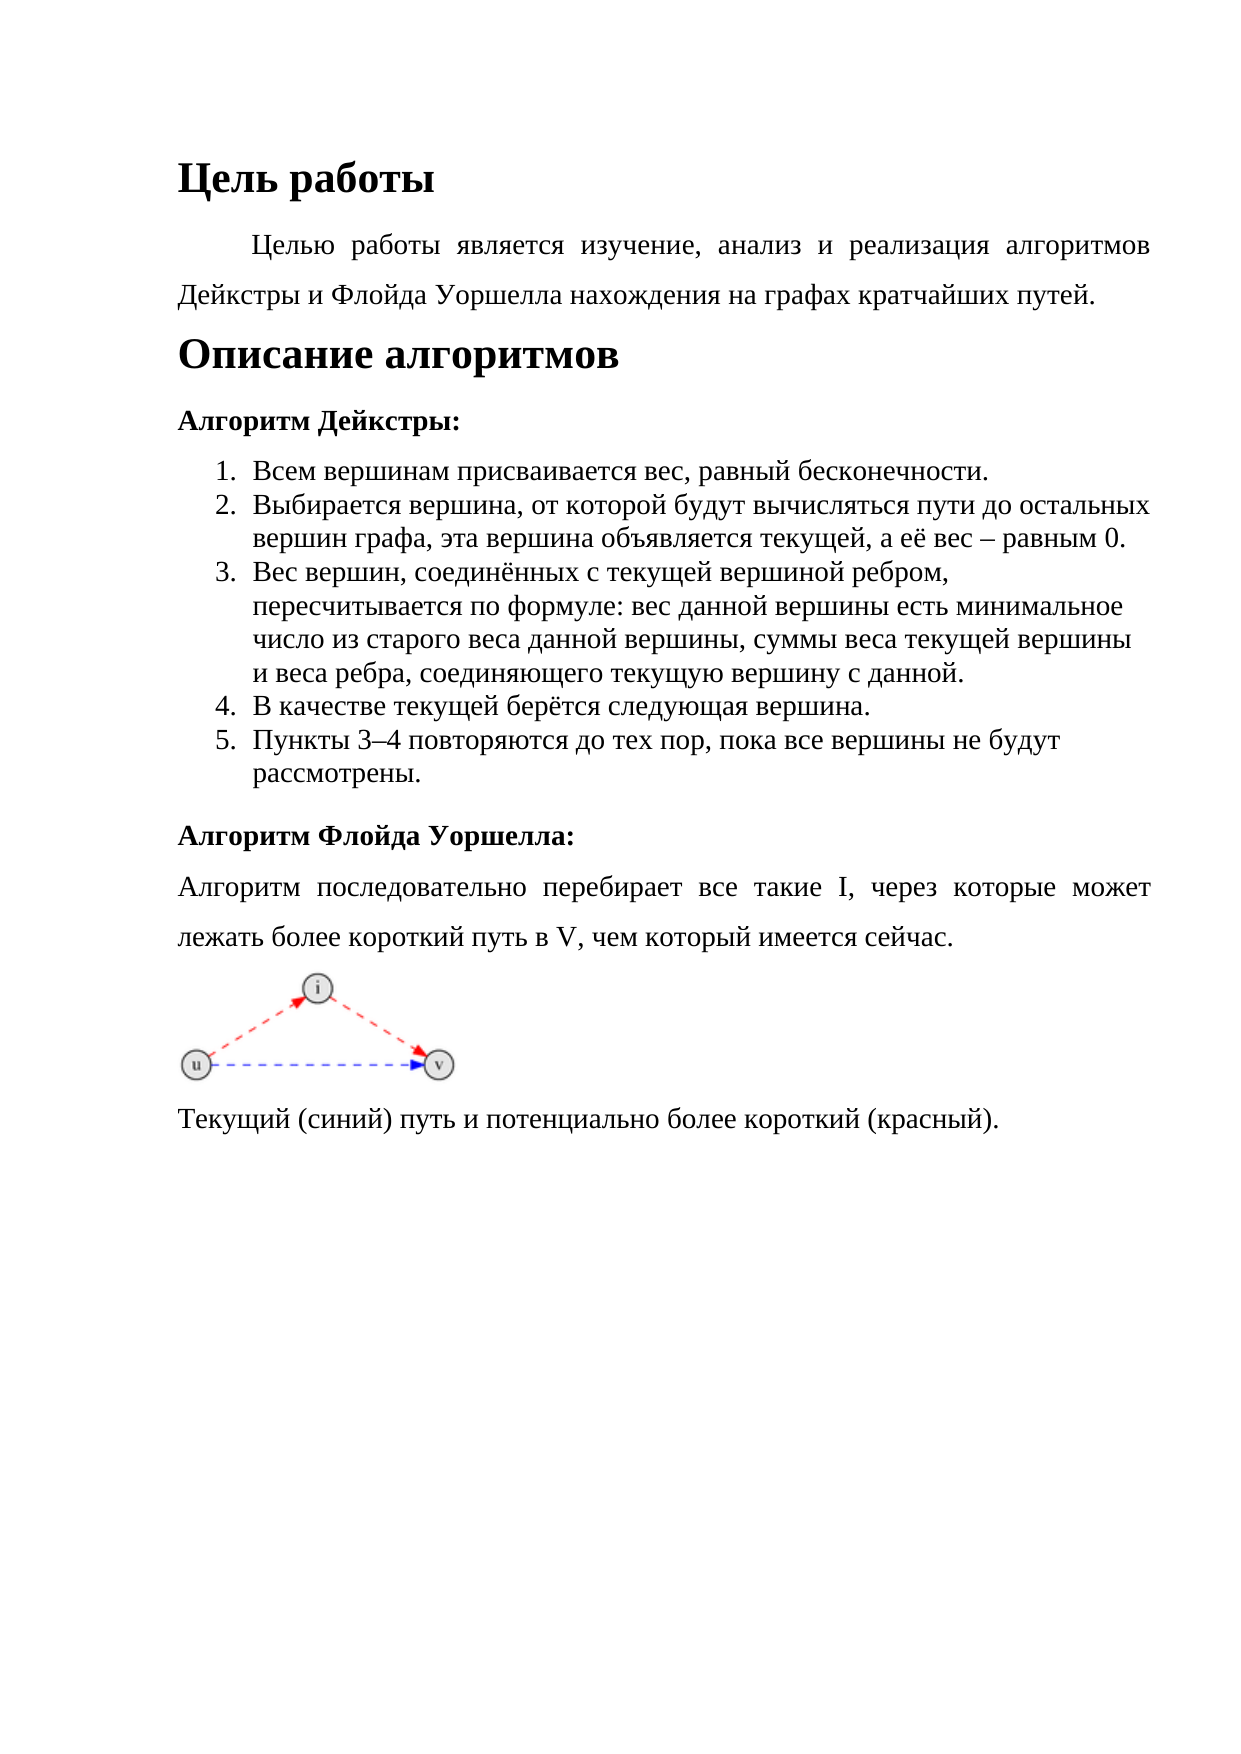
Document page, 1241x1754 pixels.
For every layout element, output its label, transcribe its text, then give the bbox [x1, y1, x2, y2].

text Цель работы [177, 152, 1152, 202]
text Описание алгоритмов [177, 328, 1152, 378]
list Вес вершин, соединённых с текущей вершиной ребром, пересчитывается по формуле: вес данной вершины есть минимальное число из старого веса данной вершины, суммы веса текущей вершины и веса ребра, соединяющего текущую вершину с данной. [215, 554, 1152, 688]
list В качестве текущей берётся следующая вершина. [215, 688, 1152, 722]
text Текущий (синий) путь и потенциально более короткий (красный). [177, 1102, 1152, 1135]
list Пункты 3–4 повторяются до тех пор, пока все вершины не будут рассмотрены. [215, 722, 1152, 789]
text Алгоритм Флойда Уоршелла: [177, 818, 1152, 852]
text Алгоритм последовательно перебирает все такие I, через которые может лежать более короткий путь в V, чем который имеется сейчас. [177, 869, 1152, 952]
list Всем вершинам присваивается вес, равный бесконечности. [215, 453, 1152, 487]
picture [177, 969, 459, 1085]
text Алгоритм Дейкстры: [177, 403, 1152, 437]
list Выбирается вершина, от которой будут вычисляться пути до остальных вершин графа, эта вершина объявляется текущей, а её вес – равным 0. [215, 487, 1152, 554]
text Целью работы является изучение, анализ и реализация алгоритмов Дейкстры и Флойда Уоршелла нахождения на графах кратчайших путей. [177, 227, 1152, 311]
